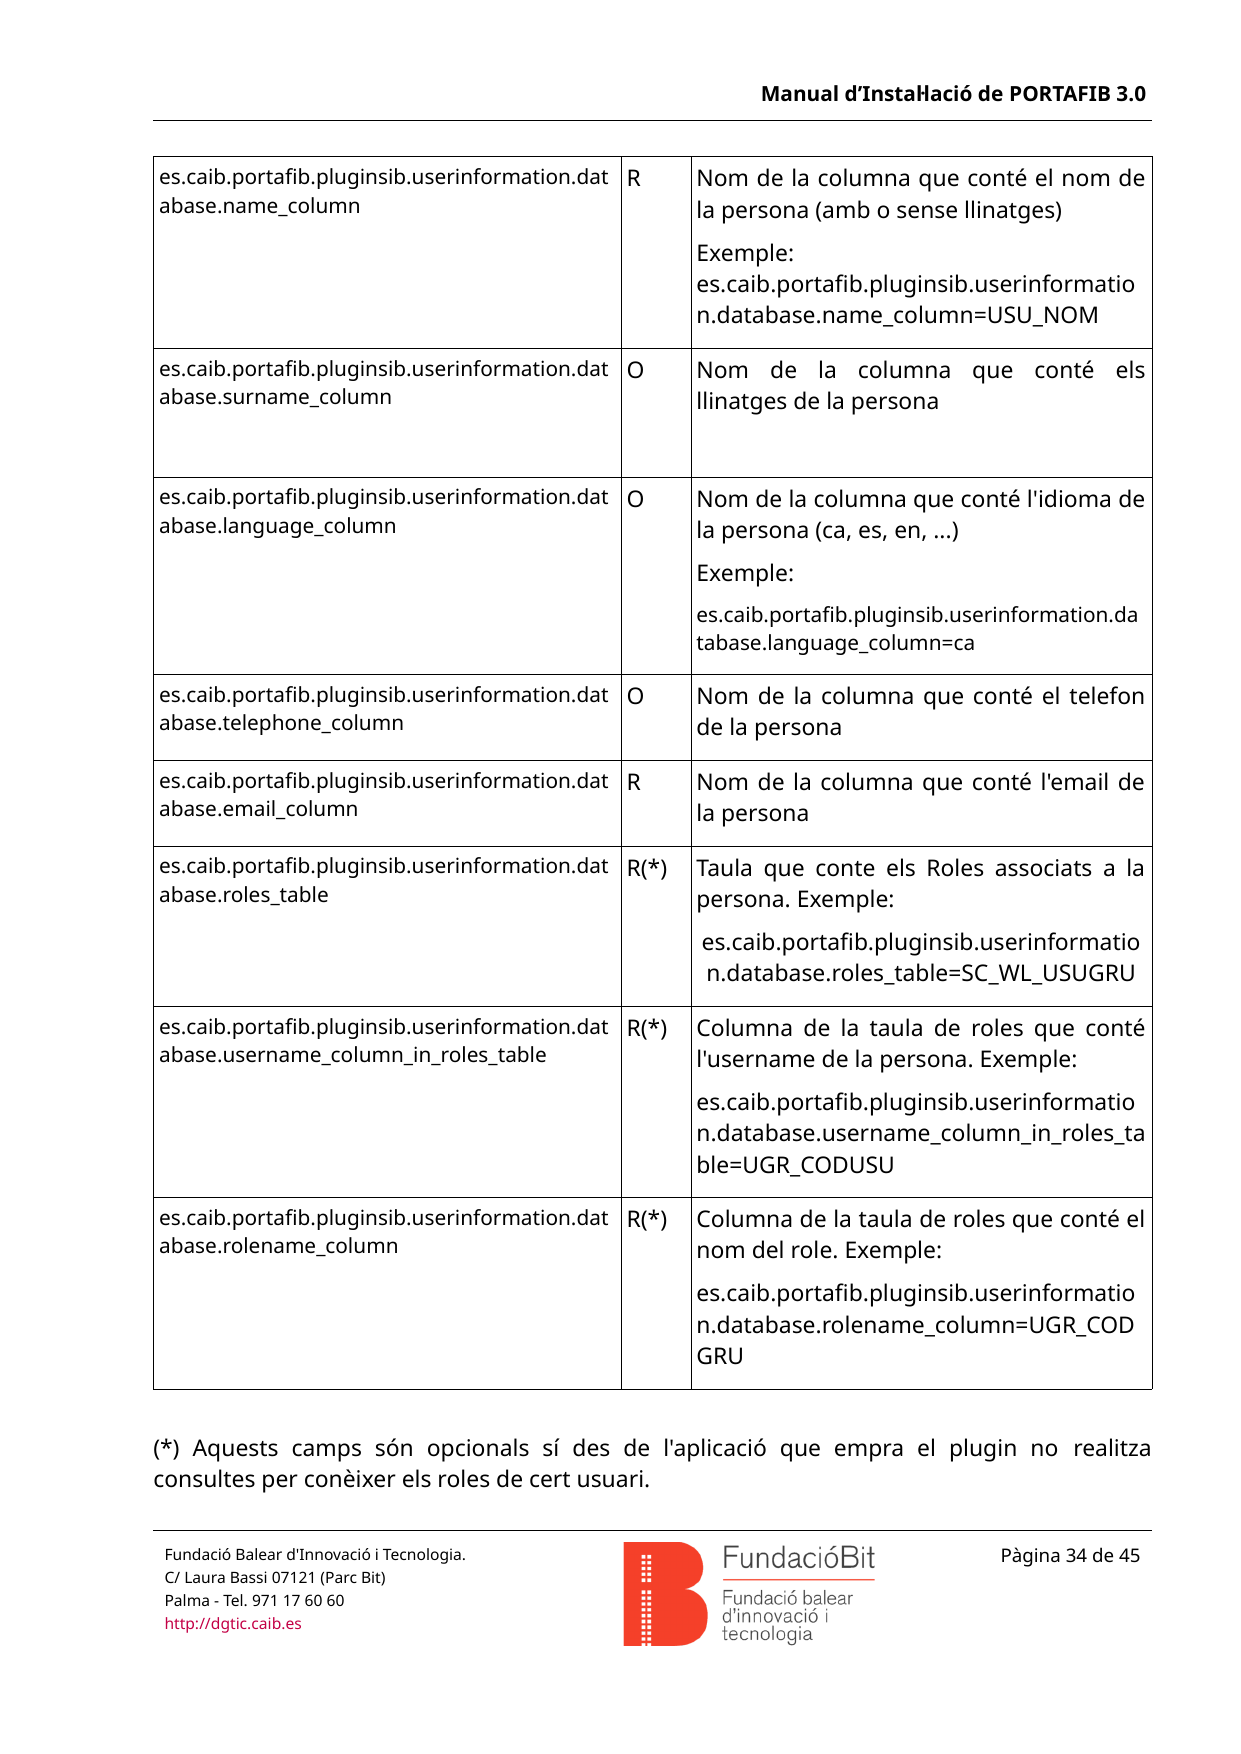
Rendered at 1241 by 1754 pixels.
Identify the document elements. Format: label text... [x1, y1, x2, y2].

table_cell Columna de la taula de roles que conté el nom del role. Exemple: es.caib.portafib.pluginsib.userinformation.database.rolename_column=UGR_CODGRU [692, 1198, 1152, 1389]
table_cell R [622, 157, 691, 348]
picture [623, 1542, 875, 1646]
table_cell Columna de la taula de roles que conté l'username de la persona. Exemple: es.caib.portafib.pluginsib.userinformation.database.username_column_in_roles_table=UGR_CODUSU [692, 1007, 1152, 1197]
table_cell R(*) [622, 847, 691, 1006]
table_cell O [622, 675, 691, 760]
table_cell es.caib.portafib.pluginsib.userinformation.database.language_column [154, 478, 621, 674]
table_cell O [622, 349, 691, 477]
text (*) Aquests camps són opcionals sí des de l'aplicació que empra el plugin no realitza consultes per conèixer els roles de cert usuari. [153, 1432, 1152, 1494]
table_cell Nom de la columna que conté el telefon de la persona [692, 675, 1152, 760]
table_cell R(*) [622, 1007, 691, 1197]
table_cell Nom de la columna que conté l'idioma de la persona (ca, es, en, ...) Exemple: es.caib.portafib.pluginsib.userinformation.database.language_column=ca [692, 478, 1152, 674]
table_cell es.caib.portafib.pluginsib.userinformation.database.roles_table [154, 847, 621, 1006]
table_cell Taula que conte els Roles associats a la persona. Exemple: es.caib.portafib.pluginsib.userinformation.database.roles_table=SC_WL_USUGRU [692, 847, 1152, 1006]
table_cell Nom de la columna que conté el nom de la persona (amb o sense llinatges) Exemple: es.caib.portafib.pluginsib.userinformation.database.name_column=USU_NOM [692, 157, 1152, 348]
table_cell Nom de la columna que conté l'email de la persona [692, 761, 1152, 846]
table_cell es.caib.portafib.pluginsib.userinformation.database.rolename_column [154, 1198, 621, 1389]
table_cell es.caib.portafib.pluginsib.userinformation.database.email_column [154, 761, 621, 846]
table_cell es.caib.portafib.pluginsib.userinformation.database.telephone_column [154, 675, 621, 760]
table_cell Nom de la columna que conté els llinatges de la persona [692, 349, 1152, 477]
table_cell es.caib.portafib.pluginsib.userinformation.database.username_column_in_roles_table [154, 1007, 621, 1197]
table_cell es.caib.portafib.pluginsib.userinformation.database.surname_column [154, 349, 621, 477]
table_cell R [622, 761, 691, 846]
table_cell es.caib.portafib.pluginsib.userinformation.database.name_column [154, 157, 621, 348]
table_cell R(*) [622, 1198, 691, 1389]
table_cell O [622, 478, 691, 674]
